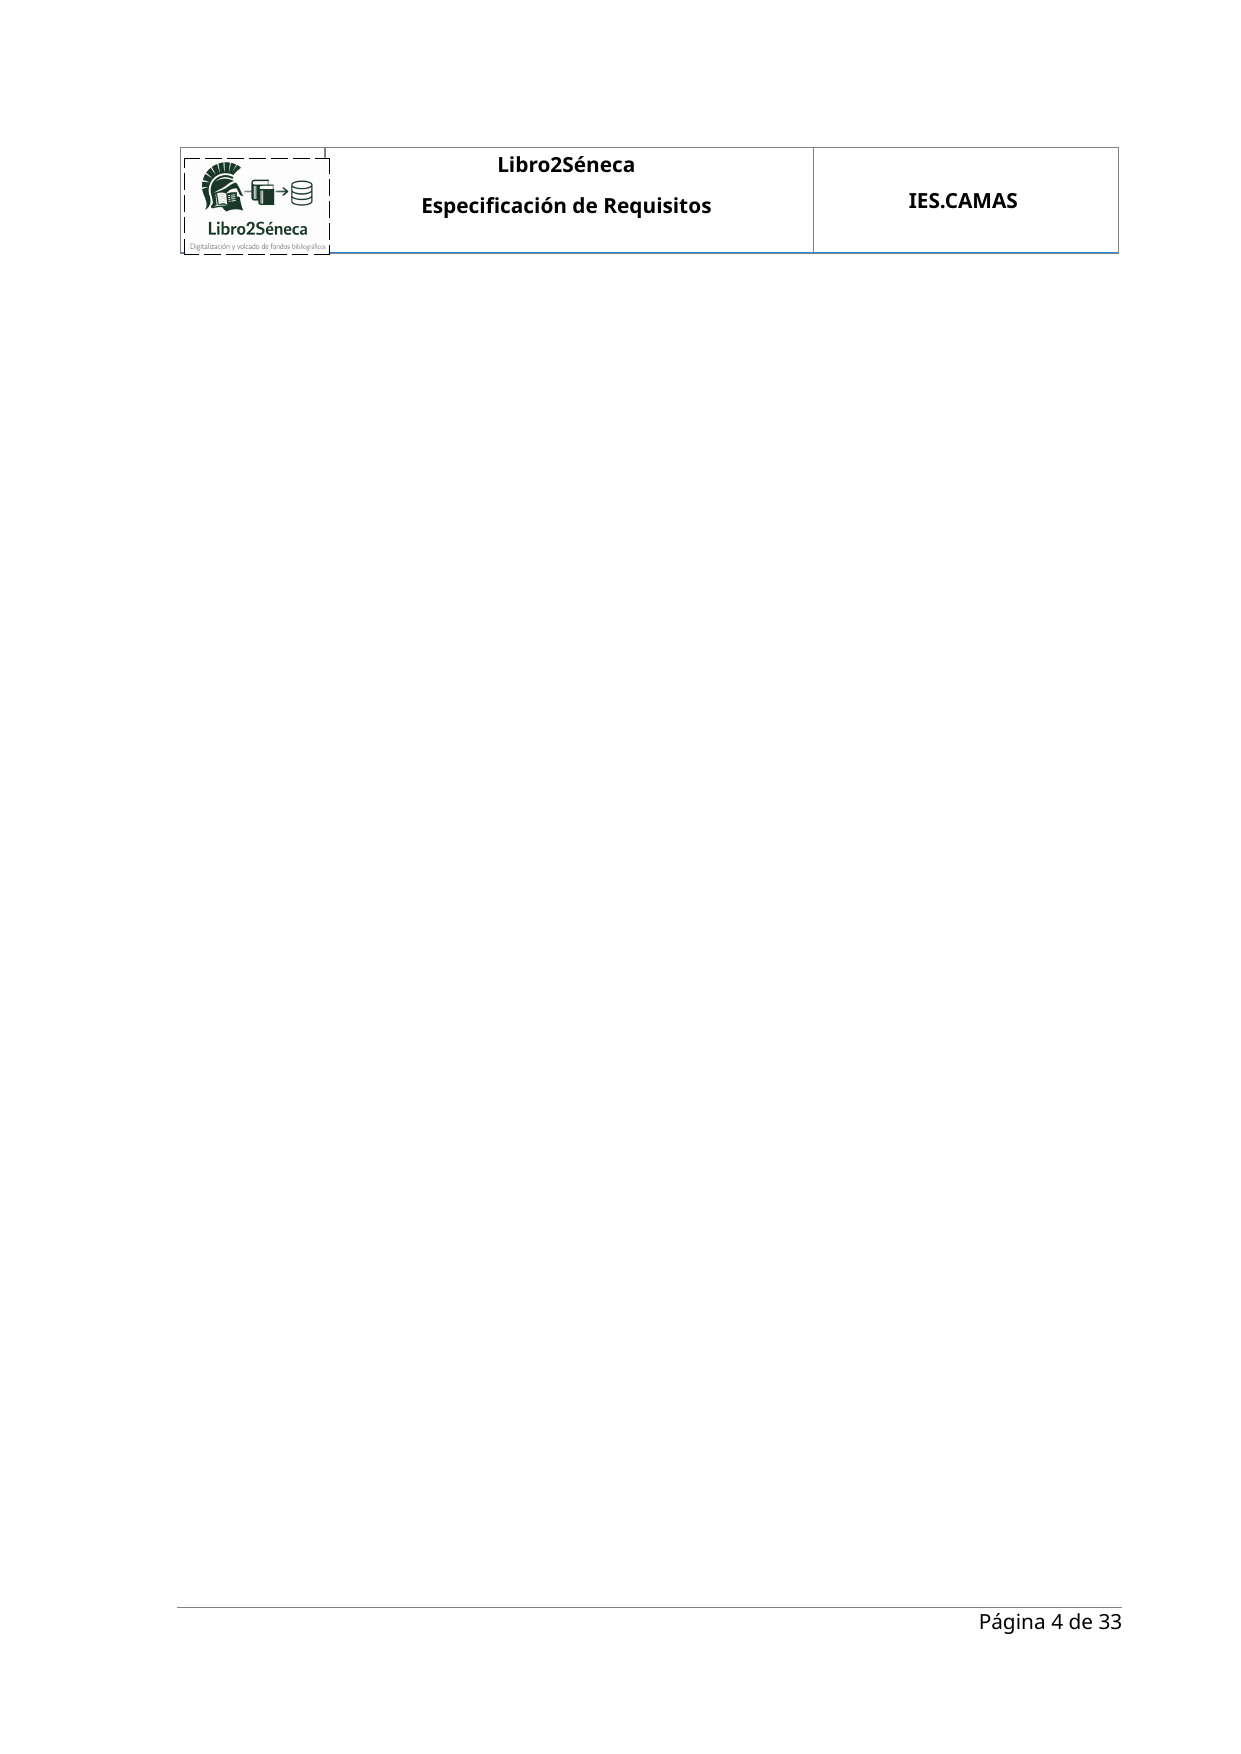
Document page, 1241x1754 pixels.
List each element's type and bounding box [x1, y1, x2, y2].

picture [188, 161, 326, 251]
